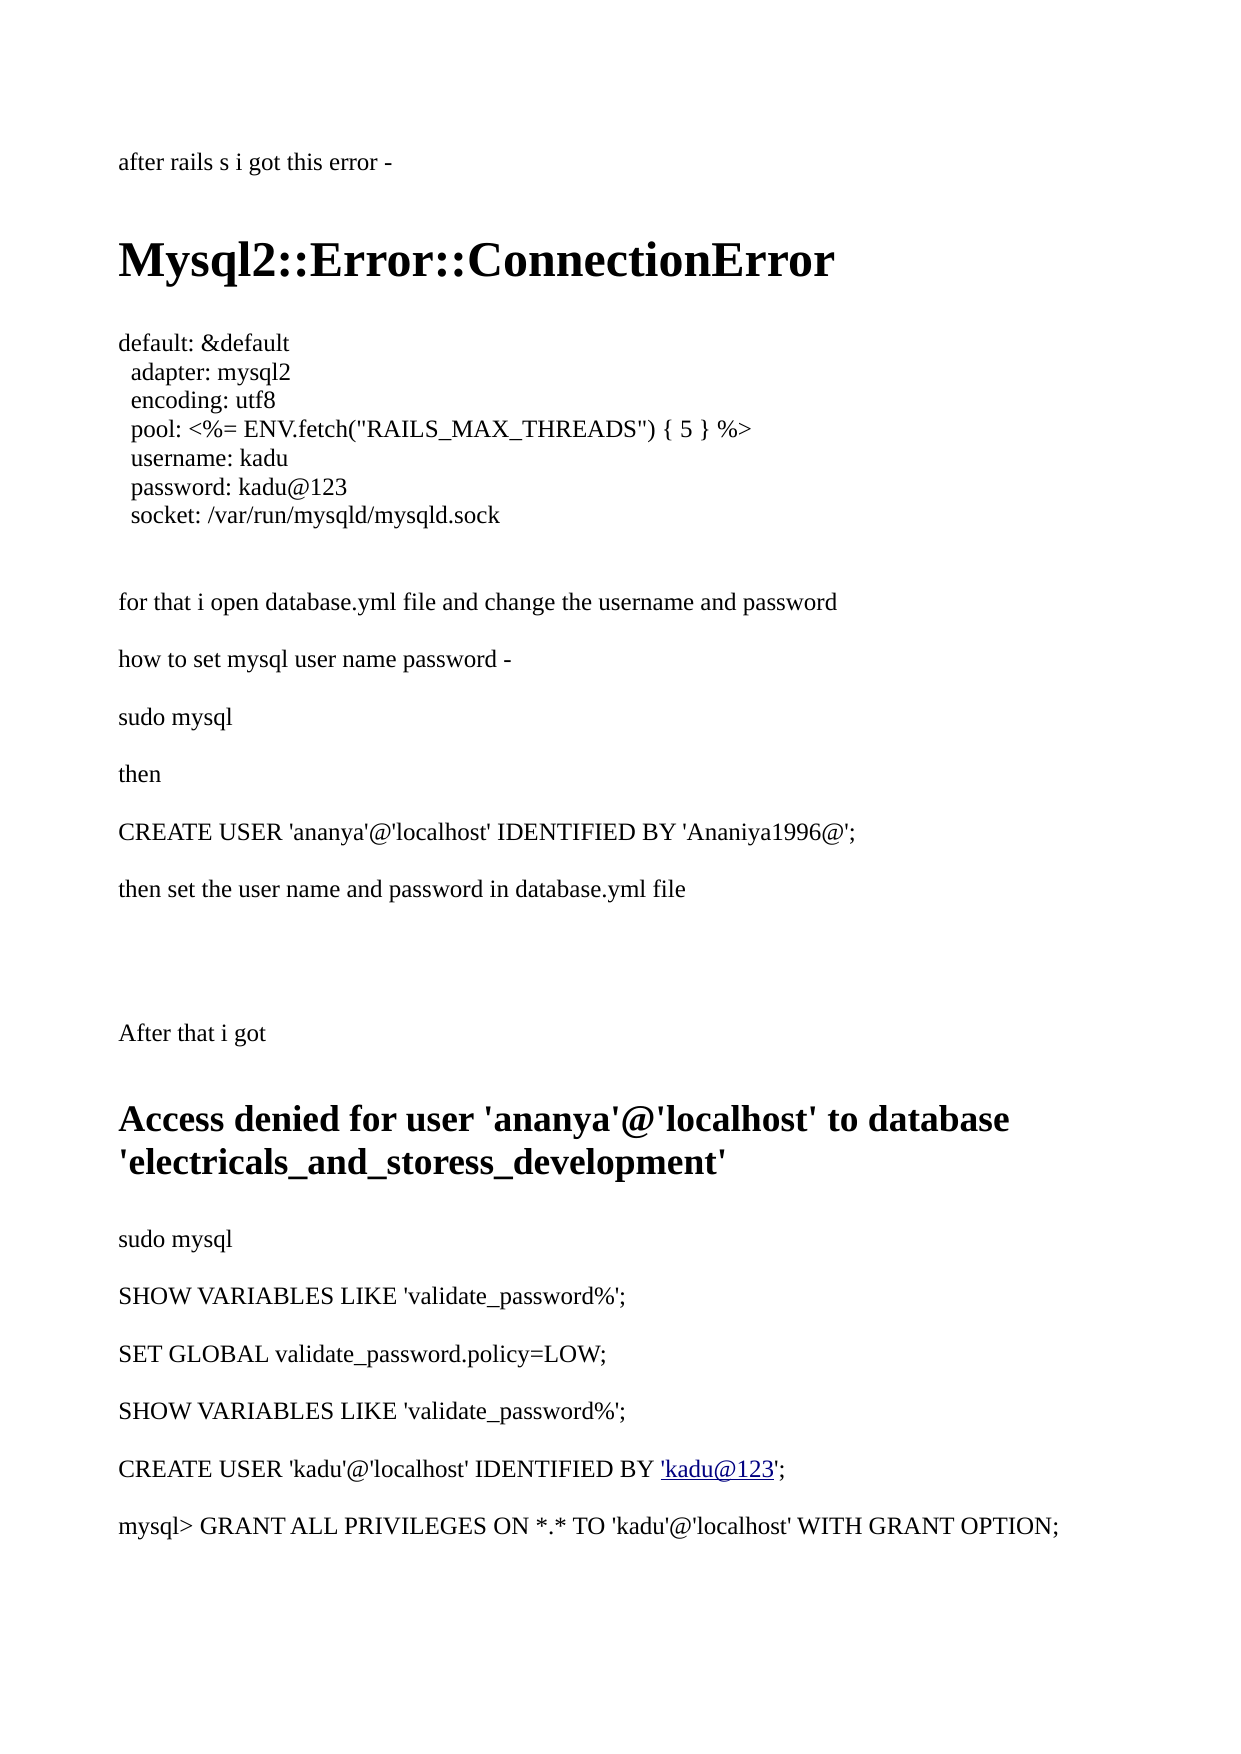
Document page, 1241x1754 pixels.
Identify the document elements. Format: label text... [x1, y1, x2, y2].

text SET GLOBAL validate_password.policy=LOW; [118, 1339, 1122, 1368]
text adapter: mysql2 [118, 357, 1122, 386]
text After that i got [118, 1018, 1122, 1047]
text how to set mysql user name password - [118, 644, 1122, 673]
subtitle Mysql2::Error::ConnectionError [118, 229, 1122, 287]
text sudo mysql [118, 702, 1122, 731]
text then [118, 759, 1122, 788]
text CREATE USER 'ananya'@'localhost' IDENTIFIED BY 'Ananiya1996@'; [118, 817, 1122, 846]
text SHOW VARIABLES LIKE 'validate_password%'; [118, 1396, 1122, 1425]
text SHOW VARIABLES LIKE 'validate_password%'; [118, 1281, 1122, 1310]
text for that i open database.yml file and change the username and password [118, 587, 1122, 616]
text then set the user name and password in database.yml file [118, 874, 1122, 903]
text default: &default [118, 328, 1122, 357]
text password: kadu@123 [118, 472, 1122, 501]
text encoding: utf8 [118, 386, 1122, 414]
text CREATE USER 'kadu'@'localhost' IDENTIFIED BY 'kadu@123'; [118, 1454, 1122, 1483]
text mysql> GRANT ALL PRIVILEGES ON *.* TO 'kadu'@'localhost' WITH GRANT OPTION; [118, 1511, 1122, 1540]
subtitle Access denied for user 'ananya'@'localhost' to database 'electricals_and_storess_development' [118, 1096, 1122, 1183]
text socket: /var/run/mysqld/mysqld.sock [118, 501, 1122, 529]
text pool: <%= ENV.fetch("RAILS_MAX_THREADS") { 5 } %> [118, 414, 1122, 443]
text username: kadu [118, 443, 1122, 472]
text sudo mysql [118, 1224, 1122, 1253]
text after rails s i got this error - [118, 147, 1122, 176]
